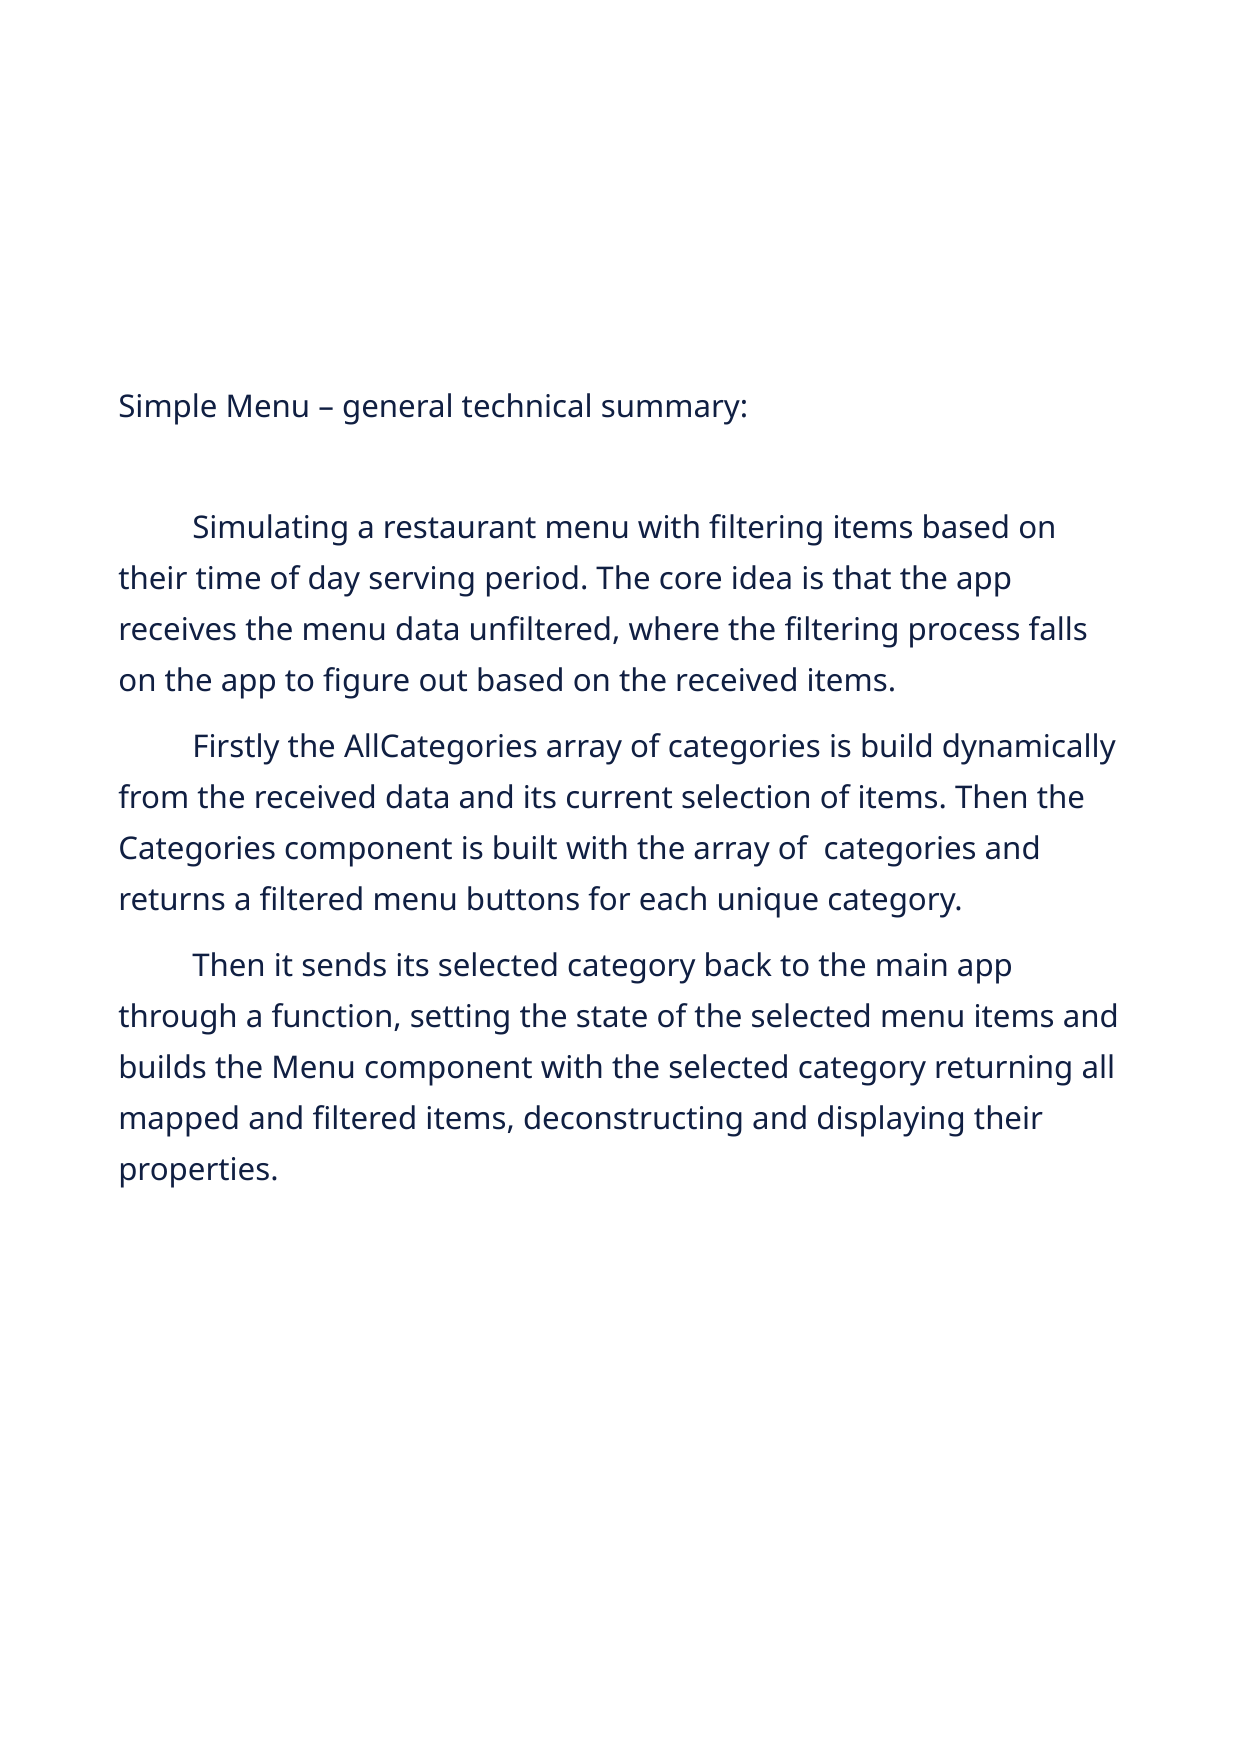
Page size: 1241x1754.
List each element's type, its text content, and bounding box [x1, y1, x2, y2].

text Then it sends its selected category back to the main app through a function, setting the state of the selected menu items and builds the Menu component with the selected category returning all mapped and filtered items, deconstructing and displaying their properties. [118, 942, 1122, 1189]
text Simulating a restaurant menu with filtering items based on their time of day serving period. The core idea is that the app receives the menu data unfiltered, where the filtering process falls on the app to figure out based on the received items. [118, 505, 1122, 701]
text Firstly the AllCategories array of categories is build dynamically from the received data and its current selection of items. Then the Categories component is built with the array of categories and returns a filtered menu buttons for each unique category. [118, 724, 1122, 919]
subtitle Simple Menu – general technical summary: [118, 384, 1122, 427]
